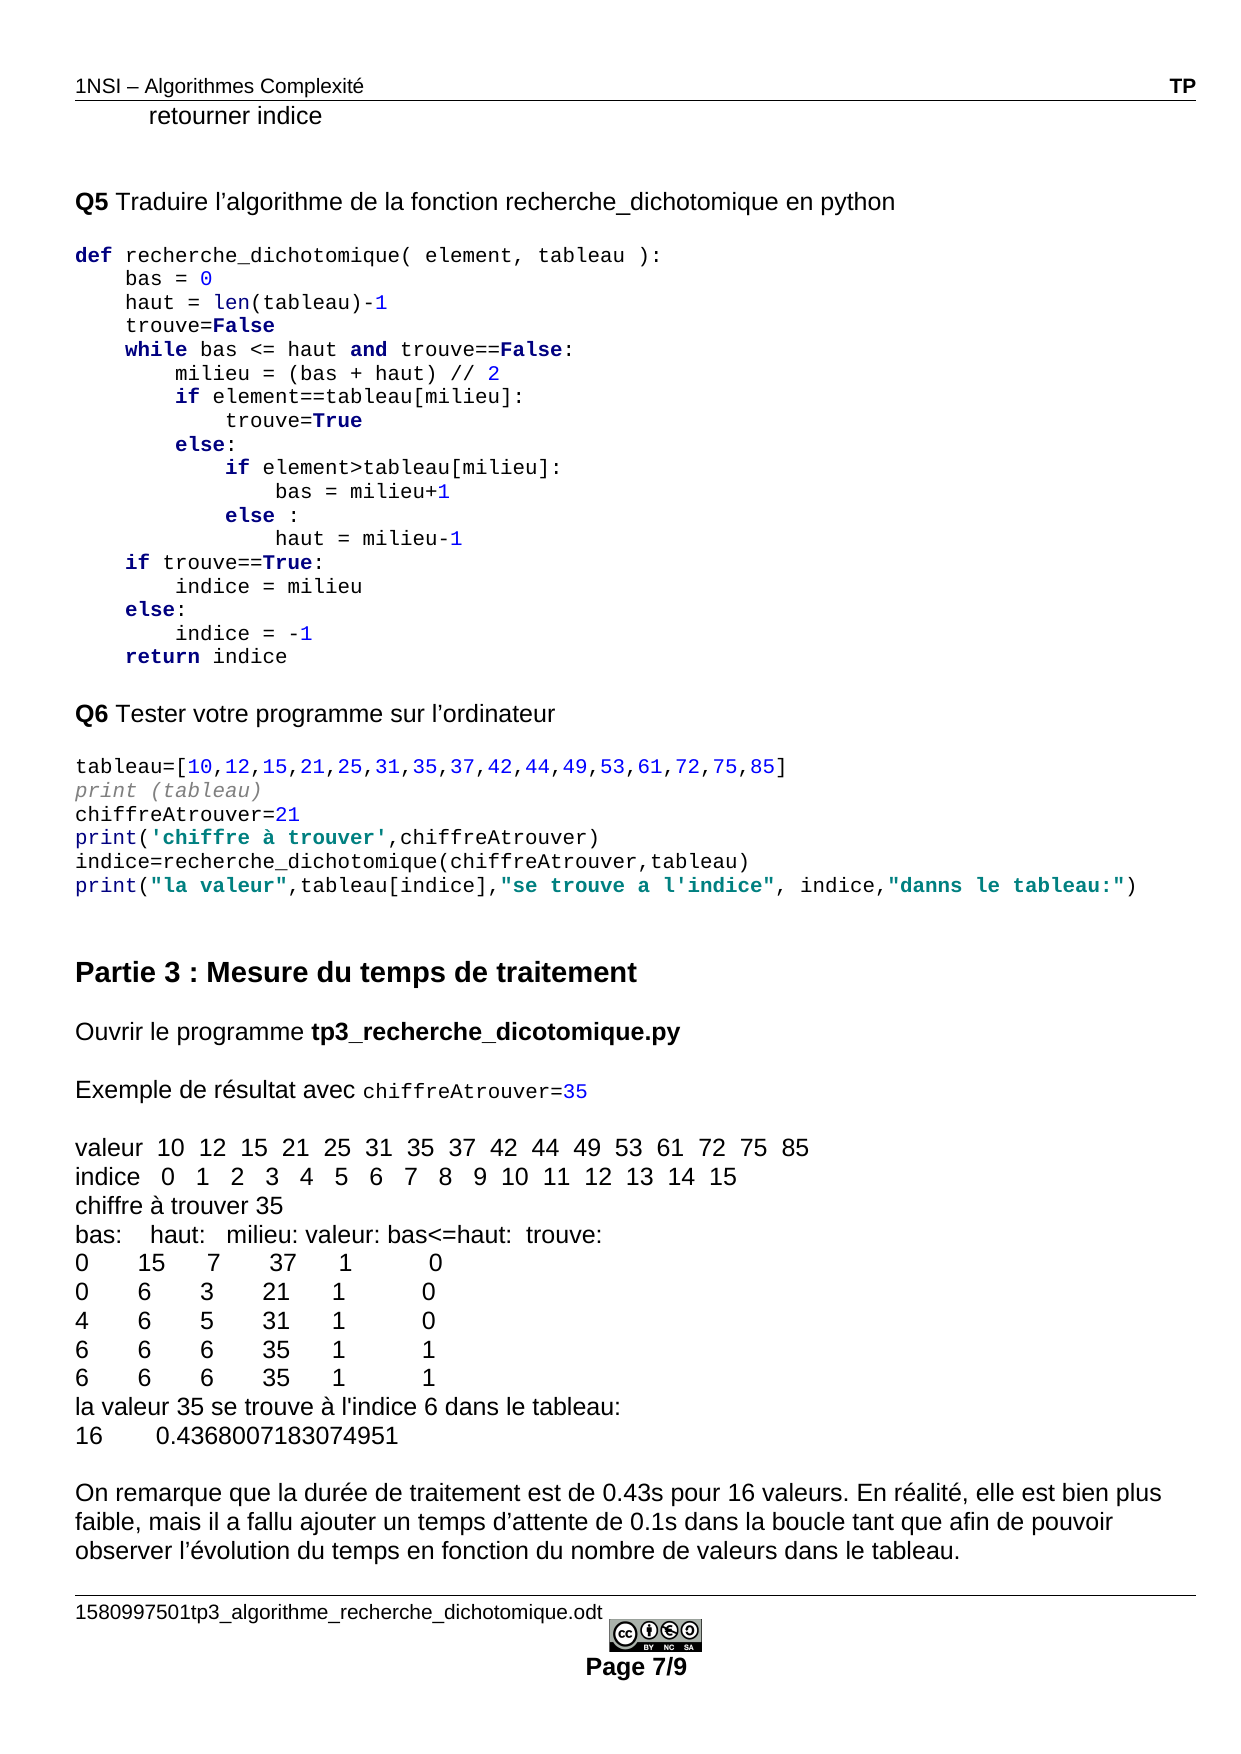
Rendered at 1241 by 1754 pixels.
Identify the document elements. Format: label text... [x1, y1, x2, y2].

text On remarque que la durée de traitement est de 0.43s pour 16 valeurs. En réalité, elle est bien plus faible, mais il a fallu ajouter un temps d’attente de 0.1s dans la boucle tant que afin de pouvoir observer l’évolution du temps en fonction du nombre de valeurs dans le tableau. [75, 1478, 1196, 1564]
text Q6 Tester votre programme sur l’ordinateur [75, 699, 1196, 728]
text 6 6 6 35 1 1 [75, 1363, 1196, 1392]
text Q5 Traduire l’algorithme de la fonction recherche_dichotomique en python [75, 187, 1196, 216]
text valeur 10 12 15 21 25 31 35 37 42 44 49 53 61 72 75 85 [75, 1133, 1196, 1162]
picture [609, 1619, 702, 1652]
text Partie 3 : Mesure du temps de traitement [75, 955, 1196, 989]
text retourner indice [75, 101, 1196, 129]
text Ouvrir le programme tp3_recherche_dicotomique.py [75, 1017, 1196, 1046]
text 0 15 7 37 1 0 [75, 1248, 1196, 1277]
text tableau=[10,12,15,21,25,31,35,37,42,44,49,53,61,72,75,85] print (tableau) chiffreAtrouver=21 print('chiffre à trouver',chiffreAtrouver) indice=recherche_dichotomique(chiffreAtrouver,tableau) print("la valeur",tableau[indice],"se trouve a l'indice", indice,"danns le tableau:") [75, 756, 1196, 926]
text indice 0 1 2 3 4 5 6 7 8 9 10 11 12 13 14 15 [75, 1162, 1196, 1191]
text Exemple de résultat avec chiffreAtrouver=35 [75, 1075, 1196, 1104]
text def recherche_dichotomique( element, tableau ): bas = 0 haut = len(tableau)-1 trouve=False while bas <= haut and trouve==False: milieu = (bas + haut) // 2 if element==tableau[milieu]: trouve=True else: if element>tableau[milieu]: bas = milieu+1 else : haut = milieu-1 if trouve==True: indice = milieu else: indice = -1 return indice [75, 244, 1196, 670]
text bas: haut: milieu: valeur: bas<=haut: trouve: [75, 1219, 1196, 1248]
text 0 6 3 21 1 0 [75, 1277, 1196, 1306]
text 16 0.4368007183074951 [75, 1421, 1196, 1449]
text 6 6 6 35 1 1 [75, 1334, 1196, 1363]
text la valeur 35 se trouve à l'indice 6 dans le tableau: [75, 1392, 1196, 1421]
text chiffre à trouver 35 [75, 1191, 1196, 1219]
text 4 6 5 31 1 0 [75, 1306, 1196, 1334]
